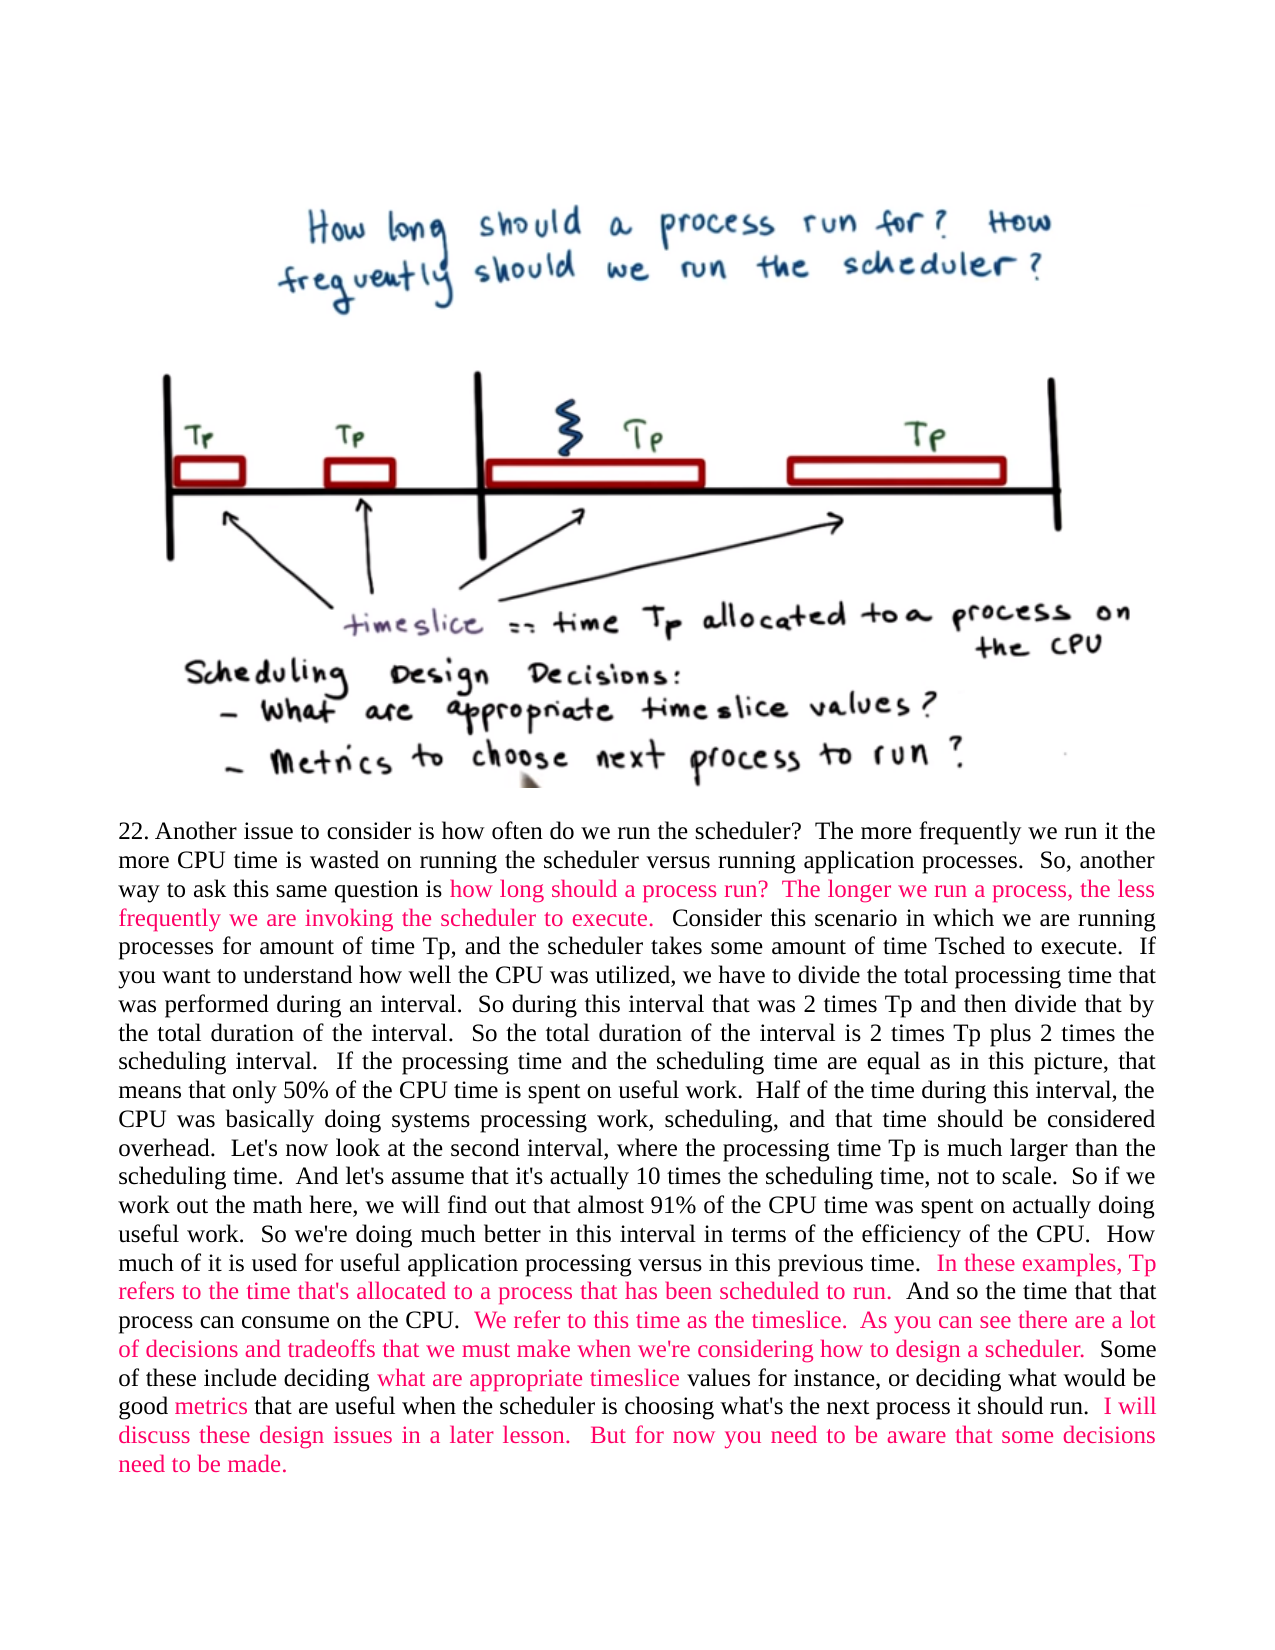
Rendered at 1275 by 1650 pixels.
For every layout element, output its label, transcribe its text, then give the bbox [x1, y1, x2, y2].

picture [118, 204, 1157, 788]
text 22. Another issue to consider is how often do we run the scheduler? The more frequently we run it the more CPU time is wasted on running the scheduler versus running application processes. So, another way to ask this same question is how long should a process run? The longer we run a process, the less frequently we are invoking the scheduler to execute. Consider this scenario in which we are running processes for amount of time Tp, and the scheduler takes some amount of time Tsched to execute. If you want to understand how well the CPU was utilized, we have to divide the total processing time that was performed during an interval. So during this interval that was 2 times Tp and then divide that by the total duration of the interval. So the total duration of the interval is 2 times Tp plus 2 times the scheduling interval. If the processing time and the scheduling time are equal as in this picture, that means that only 50% of the CPU time is spent on useful work. Half of the time during this interval, the CPU was basically doing systems processing work, scheduling, and that time should be considered overhead. Let's now look at the second interval, where the processing time Tp is much larger than the scheduling time. And let's assume that it's actually 10 times the scheduling time, not to scale. So if we work out the math here, we will find out that almost 91% of the CPU time was spent on actually doing useful work. So we're doing much better in this interval in terms of the efficiency of the CPU. How much of it is used for useful application processing versus in this previous time. In these examples, Tp refers to the time that's allocated to a process that has been scheduled to run. And so the time that that process can consume on the CPU. We refer to this time as the timeslice. As you can see there are a lot of decisions and tradeoffs that we must make when we're considering how to design a scheduler. Some of these include deciding what are appropriate timeslice values for instance, or deciding what would be good metrics that are useful when the scheduler is choosing what's the next process it should run. I will discuss these design issues in a later lesson. But for now you need to be aware that some decisions need to be made. [118, 816, 1157, 1478]
